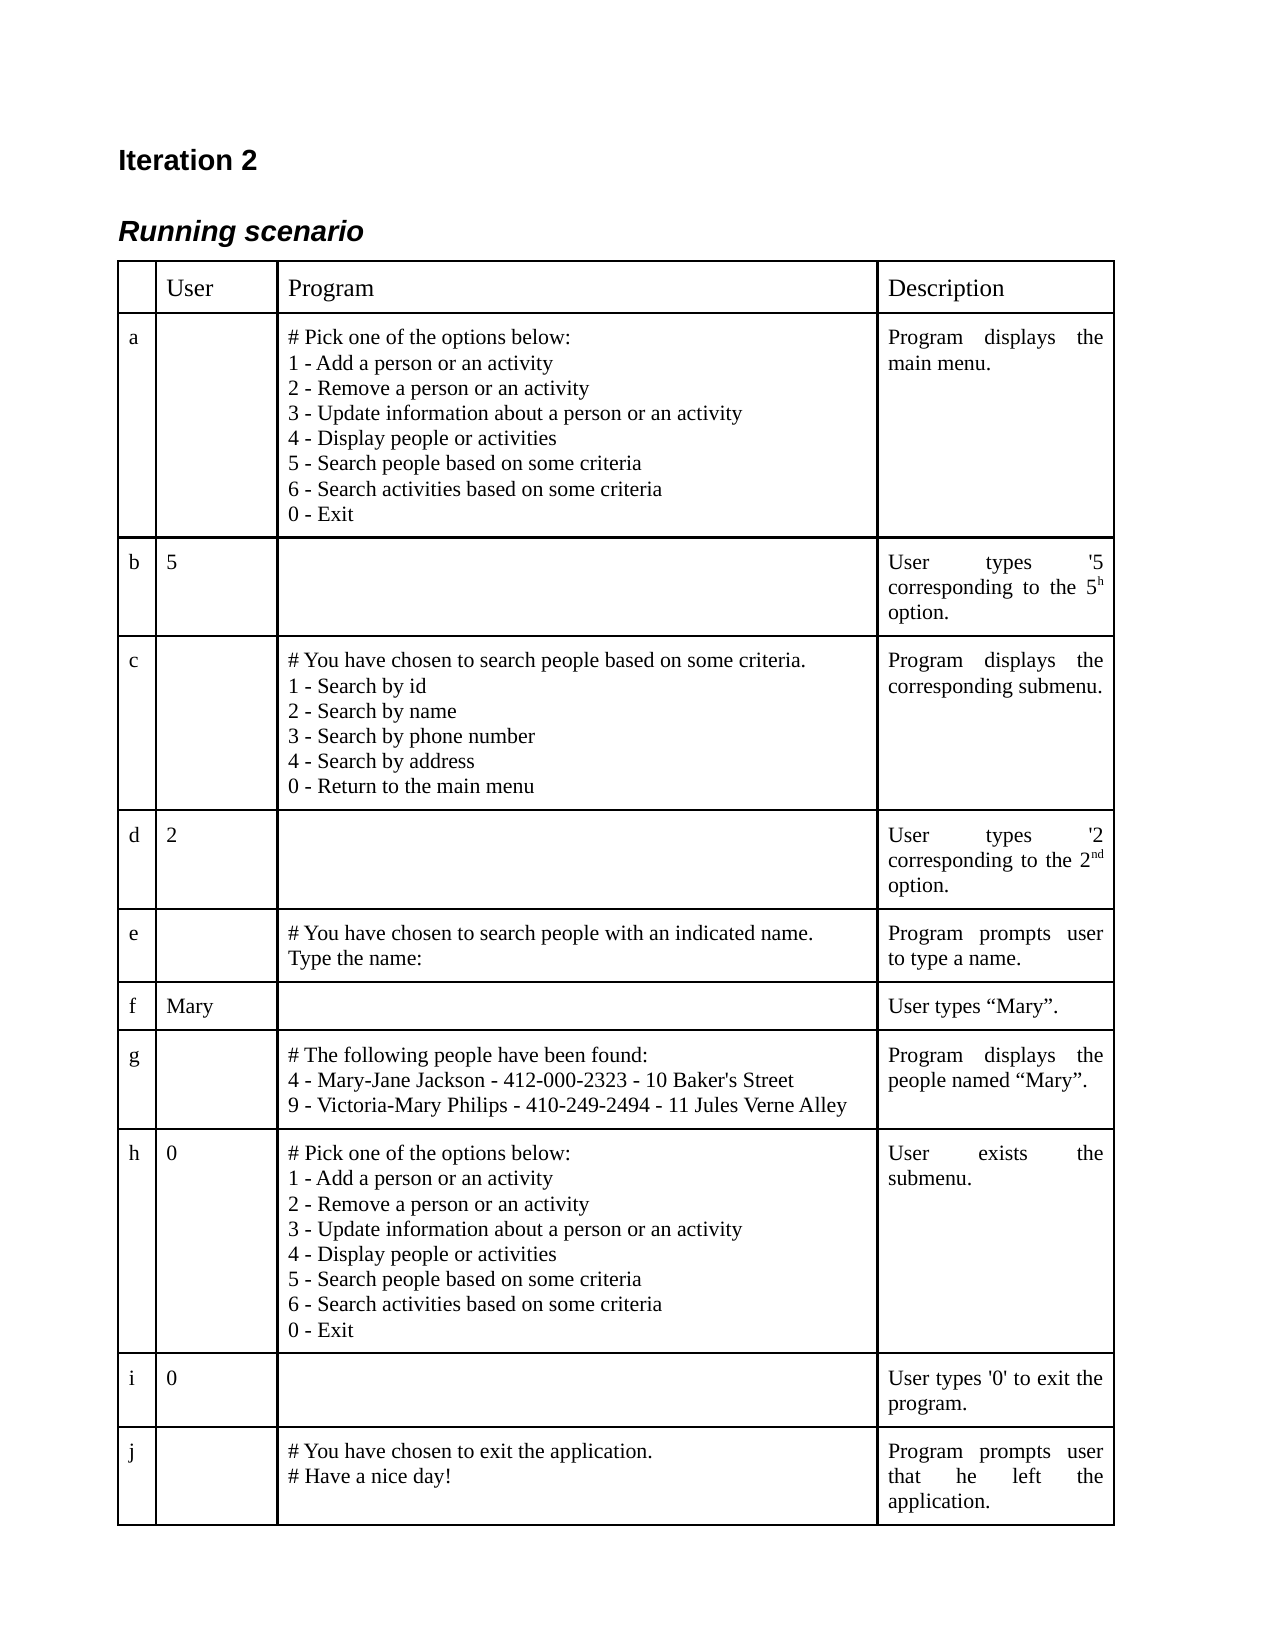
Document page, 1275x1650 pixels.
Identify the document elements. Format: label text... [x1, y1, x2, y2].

table_header Description [879, 262, 1113, 312]
table_cell # Pick one of the options below: 1 - Add a person or an activity 2 - Remove a person or an activity 3 - Update information about a person or an activity 4 - Display people or activities 5 - Search people based on some criteria 6 - Search activities based on some criteria 0 - Exit [279, 1130, 876, 1352]
subtitle Iteration 2 [118, 143, 1157, 177]
table_cell Program displays the people named “Mary”. [879, 1031, 1113, 1128]
table_cell [157, 1428, 276, 1524]
table_cell c [119, 637, 155, 809]
table_cell User exists the submenu. [879, 1130, 1113, 1352]
table_header Program [279, 262, 876, 312]
table_cell 0 [157, 1354, 276, 1426]
table_cell User types '0' to exit the program. [879, 1354, 1113, 1426]
table_cell [279, 811, 876, 908]
table_cell # Pick one of the options below: 1 - Add a person or an activity 2 - Remove a person or an activity 3 - Update information about a person or an activity 4 - Display people or activities 5 - Search people based on some criteria 6 - Search activities based on some criteria 0 - Exit [279, 314, 876, 536]
table_cell h [119, 1130, 155, 1352]
table_cell [279, 1354, 876, 1426]
table_cell [157, 1031, 276, 1128]
table_cell 0 [157, 1130, 276, 1352]
table_header User [157, 262, 276, 312]
table_cell [157, 910, 276, 981]
table_cell # The following people have been found: 4 - Mary-Jane Jackson - 412-000-2323 - 10 Baker's Street 9 - Victoria-Mary Philips - 410-249-2494 - 11 Jules Verne Alley [279, 1031, 876, 1128]
table_cell 2 [157, 811, 276, 908]
table_cell Program displays the main menu. [879, 314, 1113, 536]
table_cell j [119, 1428, 155, 1524]
table_cell Mary [157, 983, 276, 1029]
table_cell # You have chosen to exit the application. # Have a nice day! [279, 1428, 876, 1524]
table_cell f [119, 983, 155, 1029]
table_cell i [119, 1354, 155, 1426]
table_cell Program displays the corresponding submenu. [879, 637, 1113, 809]
table_cell [157, 314, 276, 536]
table_cell e [119, 910, 155, 981]
table_cell a [119, 314, 155, 536]
table_cell User types '5 corresponding to the 5h option. [879, 539, 1113, 635]
table_cell d [119, 811, 155, 908]
table_cell [279, 983, 876, 1029]
table_cell [279, 539, 876, 635]
table_cell 5 [157, 539, 276, 635]
table_cell User types “Mary”. [879, 983, 1113, 1029]
table_cell [157, 637, 276, 809]
subtitle Running scenario [118, 214, 1157, 248]
table_header [119, 262, 155, 312]
table_cell Program prompts user to type a name. [879, 910, 1113, 981]
table_cell b [119, 539, 155, 635]
table_cell # You have chosen to search people with an indicated name. Type the name: [279, 910, 876, 981]
table_cell User types '2 corresponding to the 2nd option. [879, 811, 1113, 908]
table_cell g [119, 1031, 155, 1128]
table_cell # You have chosen to search people based on some criteria. 1 - Search by id 2 - Search by name 3 - Search by phone number 4 - Search by address 0 - Return to the main menu [279, 637, 876, 809]
table_cell Program prompts user that he left the application. [879, 1428, 1113, 1524]
